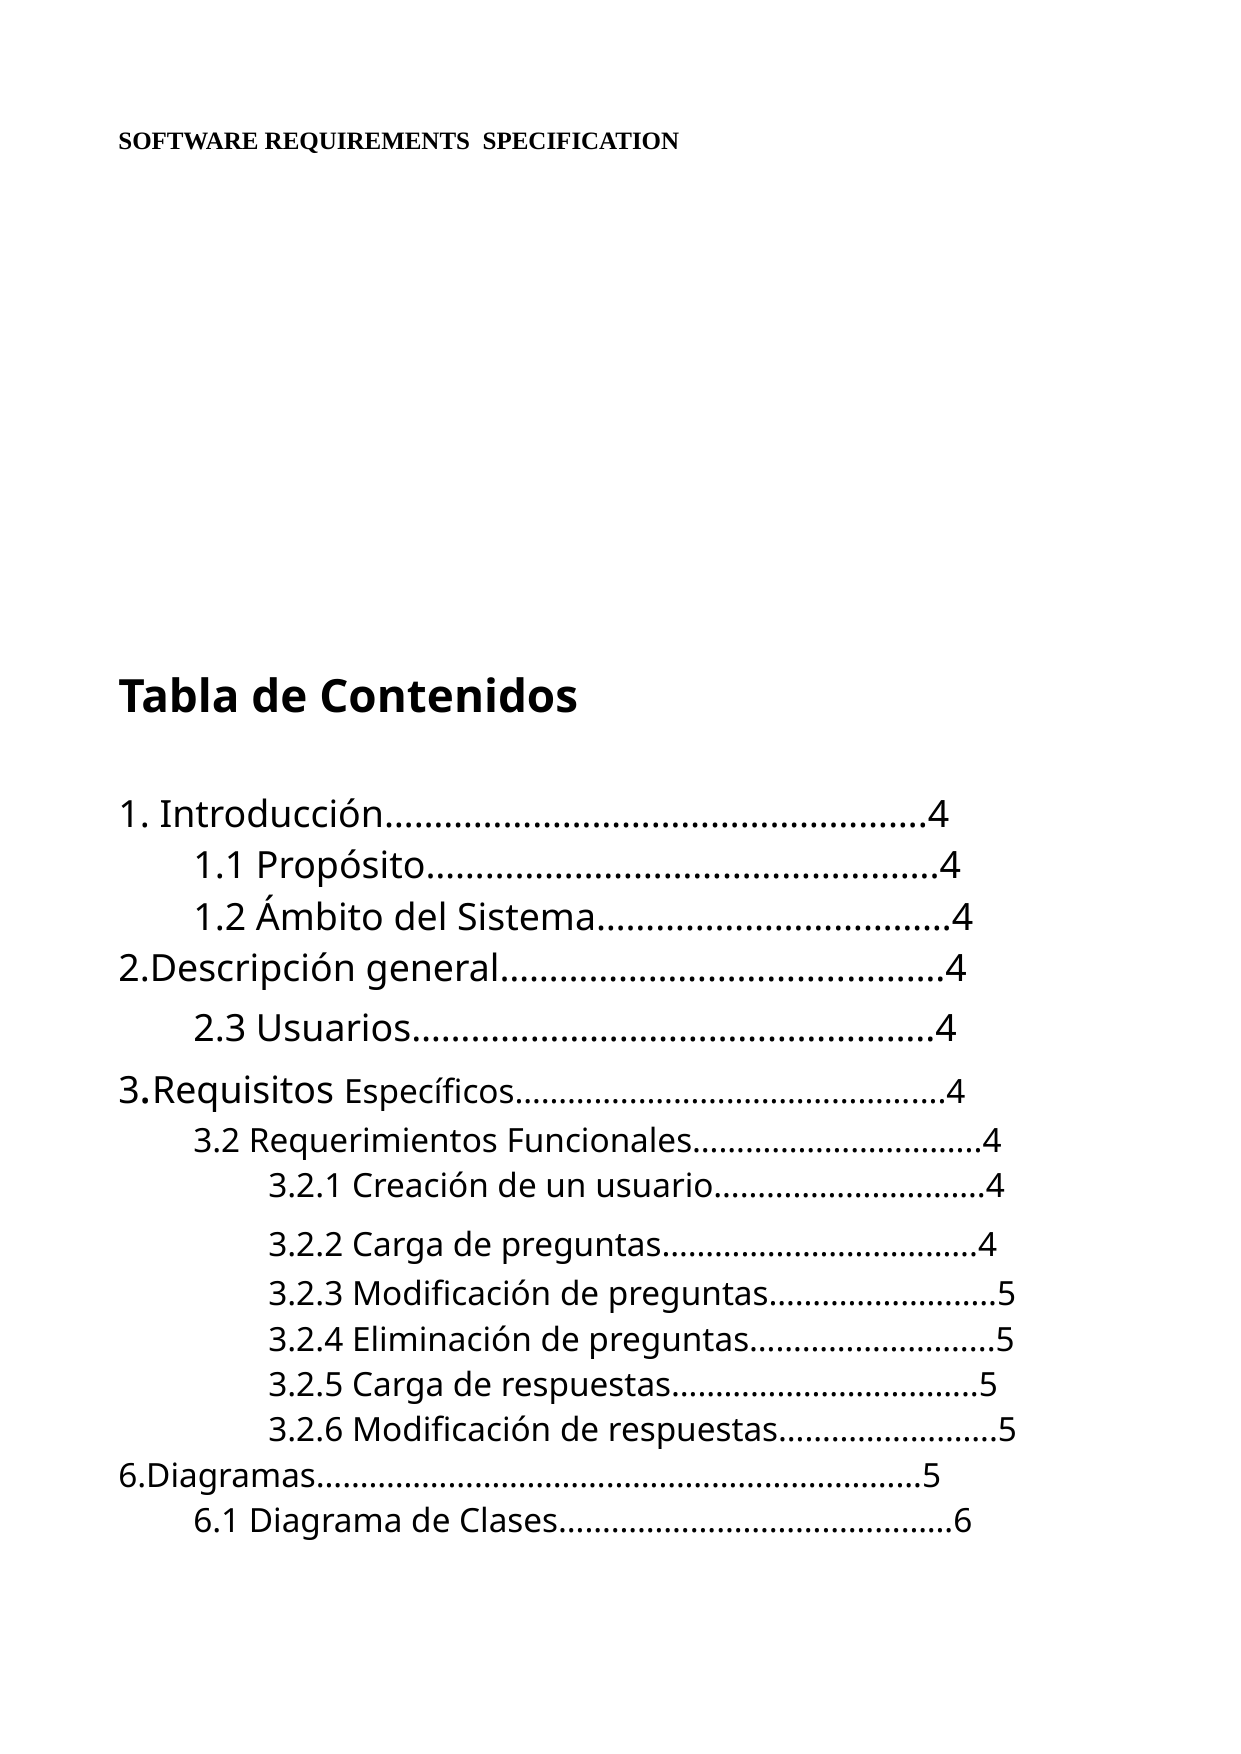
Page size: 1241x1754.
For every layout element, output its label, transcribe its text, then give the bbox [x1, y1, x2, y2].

text 2.3 Usuarios……………………………………………..4 [118, 992, 1122, 1054]
text 3.Requisitos Específicos…………...…………………………....4 [118, 1054, 1122, 1117]
text 3.2.2 Carga de preguntas……………………………...4 [118, 1208, 1122, 1270]
text 3.2 Requerimientos Funcionales…………………………...4 [118, 1117, 1122, 1162]
text 6.Diagramas……………………………………………………………5 [118, 1452, 1122, 1497]
text 1. Introducción……………………………………………….4 [118, 788, 1122, 839]
text 3.2.6 Modificación de respuestas…………………….5 [118, 1406, 1122, 1452]
text 1.2 Ámbito del Sistema………………………………4 [118, 890, 1122, 941]
text 3.2.3 Modificación de preguntas……………………..5 [118, 1270, 1122, 1315]
text Tabla de Contenidos [118, 663, 1122, 725]
text 1.1 Propósito…………………………………………….4 [118, 839, 1122, 890]
text 3.2.1 Creación de un usuario………………………….4 [118, 1162, 1122, 1208]
text 3.2.5 Carga de respuestas……………………………..5 [118, 1361, 1122, 1406]
text 2.Descripción general……………………………..……….4 [118, 941, 1122, 992]
text 3.2.4 Eliminación de preguntas……………………....5 [118, 1315, 1122, 1361]
text 6.1 Diagrama de Clases………………………………………6 [118, 1497, 1122, 1542]
